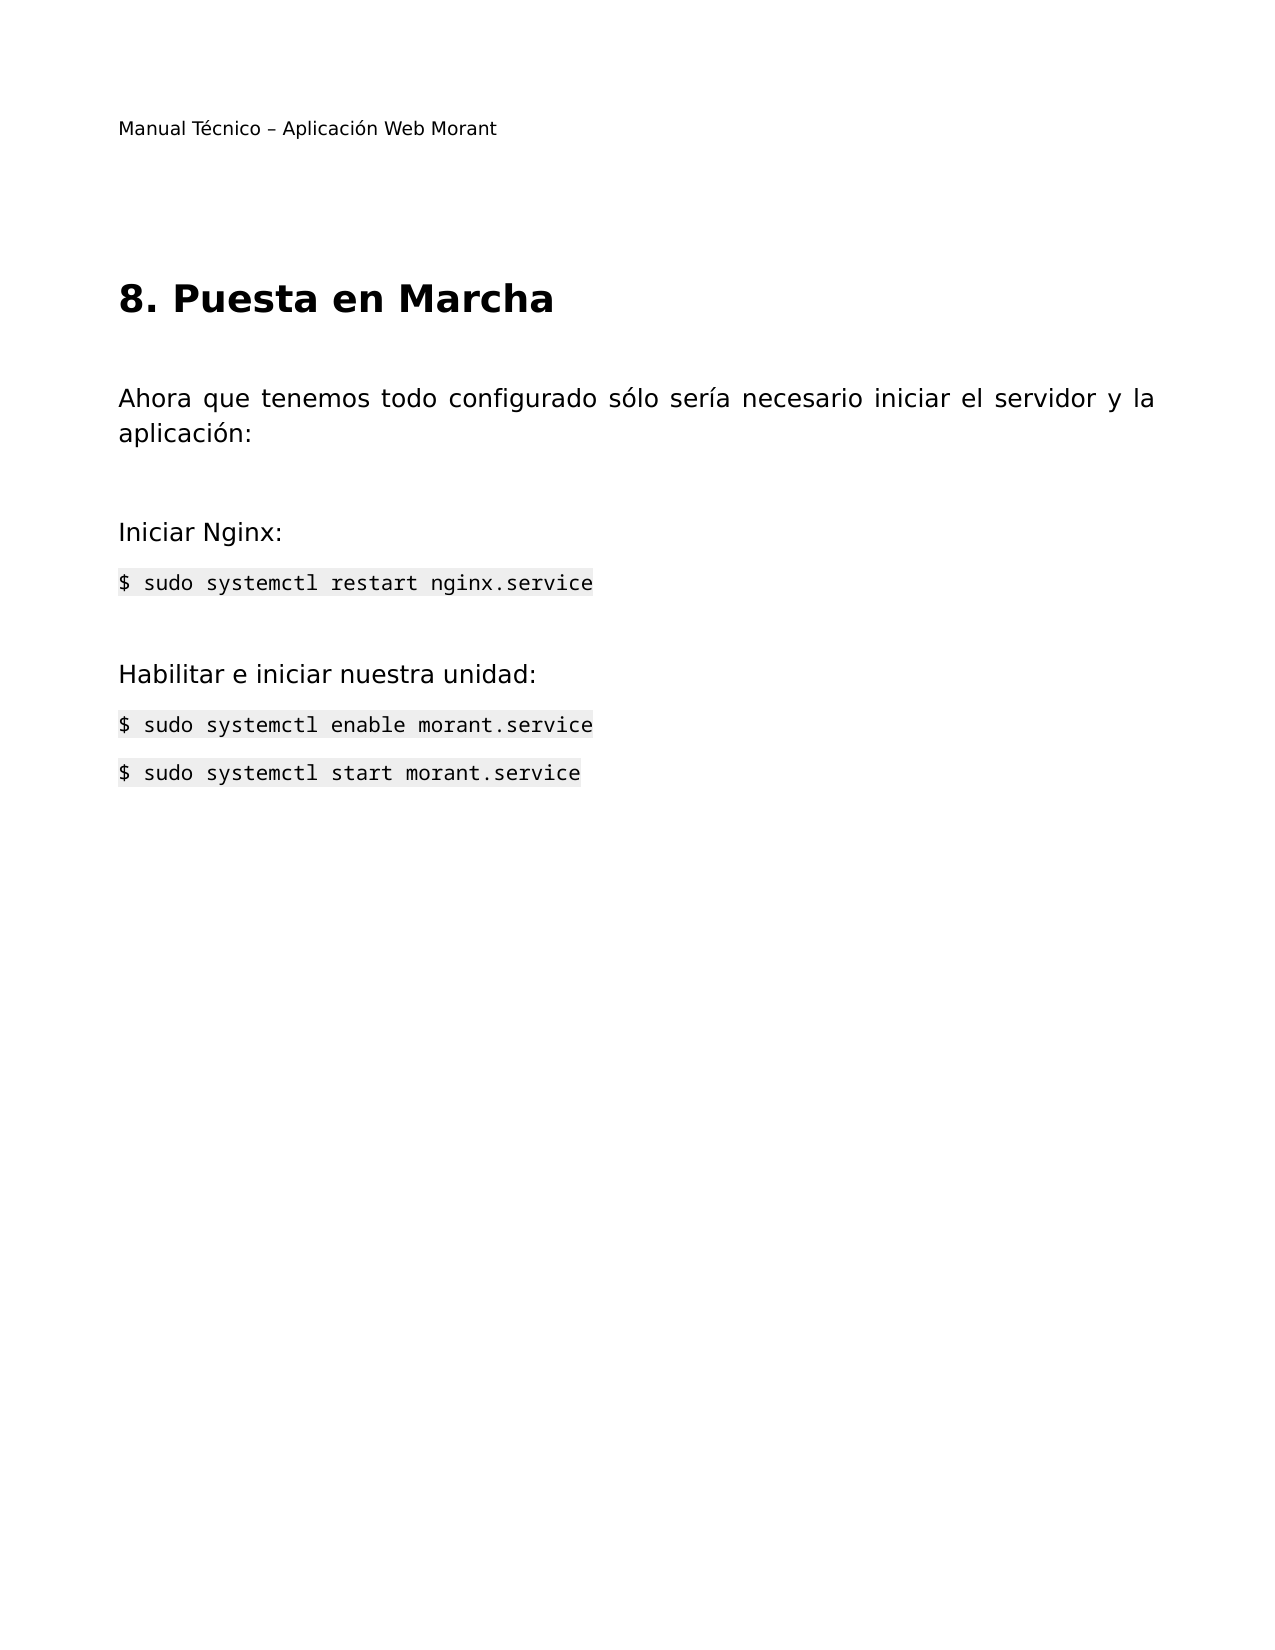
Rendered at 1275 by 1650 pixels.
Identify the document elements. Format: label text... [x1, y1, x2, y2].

text Habilitar e iniciar nuestra unidad: [118, 660, 1157, 689]
text Ahora que tenemos todo configurado sólo sería necesario iniciar el servidor y la aplicación: [118, 384, 1157, 448]
subtitle 8. Puesta en Marcha [118, 278, 1157, 322]
text $ sudo systemctl restart nginx.service [118, 568, 1157, 596]
text Iniciar Nginx: [118, 518, 1157, 547]
text $ sudo systemctl start morant.service [118, 758, 1157, 787]
text $ sudo systemctl enable morant.service [118, 710, 1157, 738]
